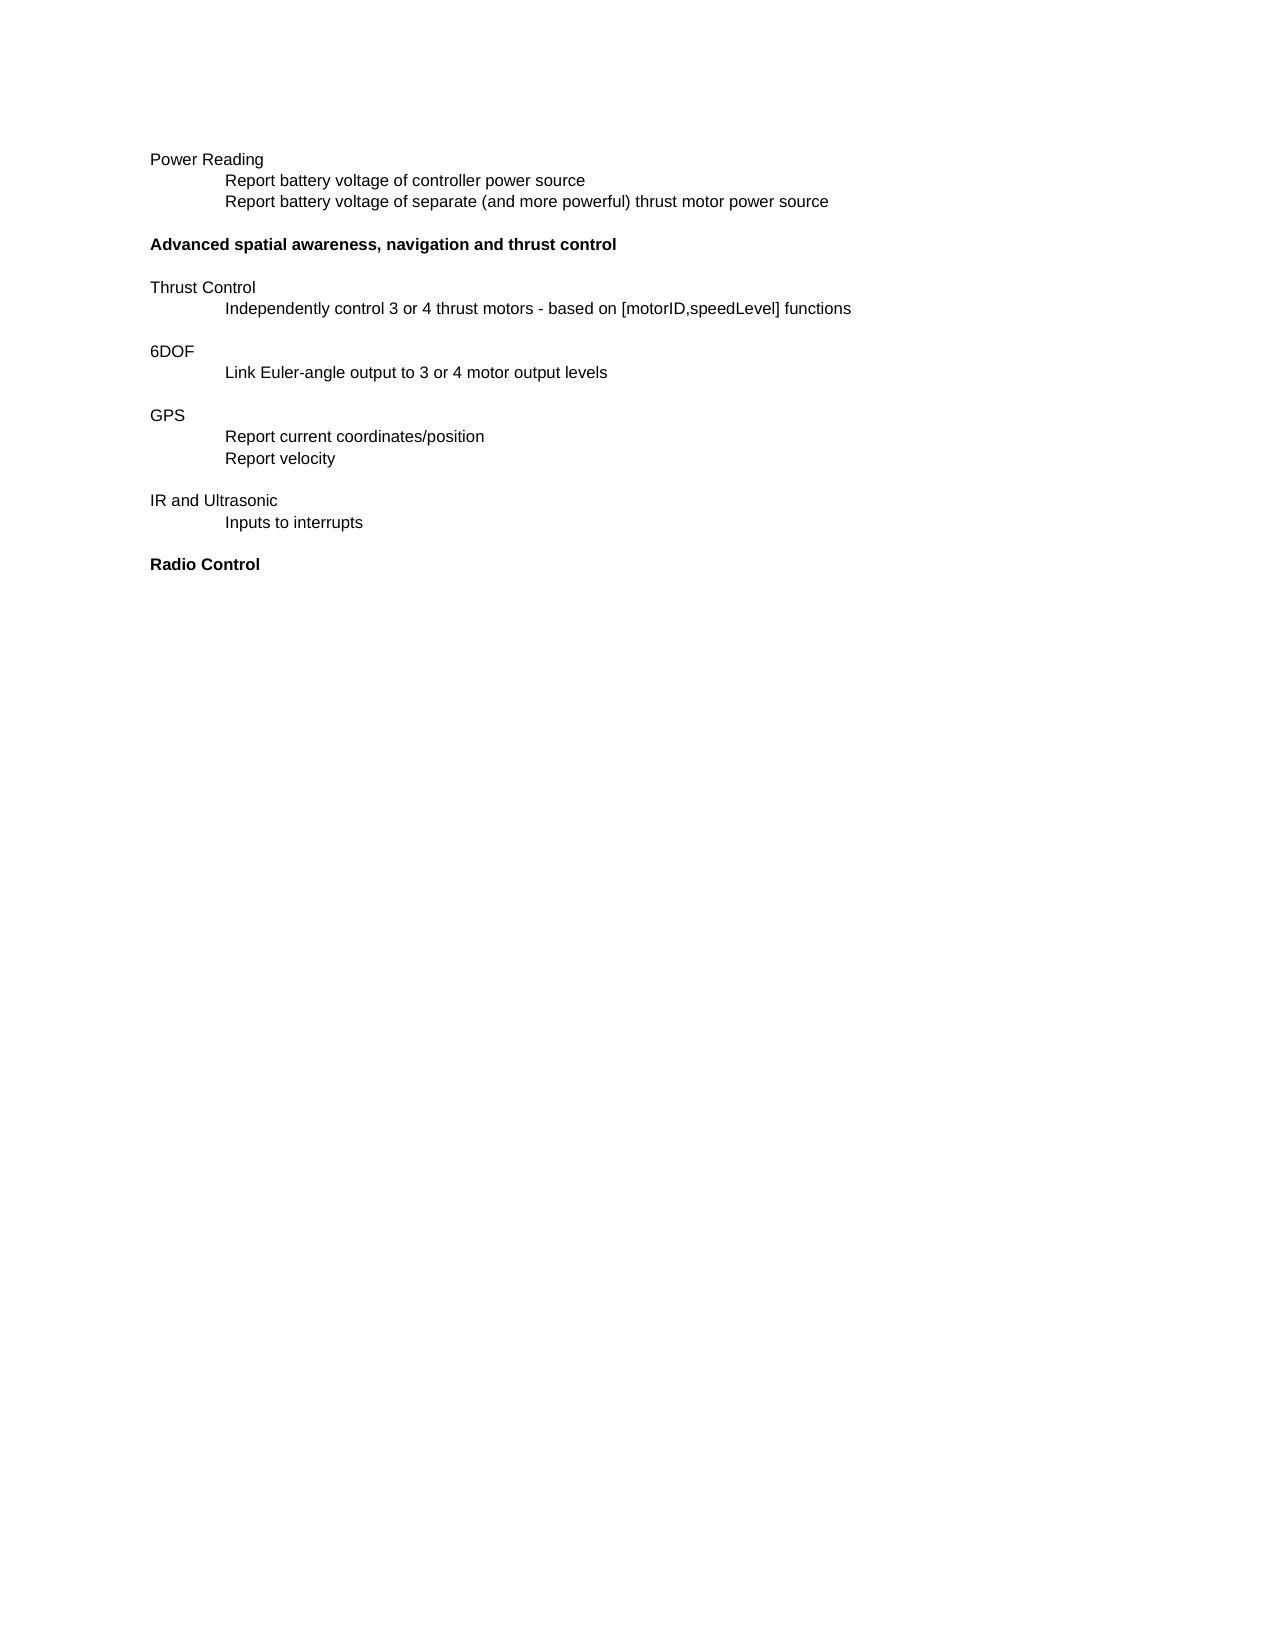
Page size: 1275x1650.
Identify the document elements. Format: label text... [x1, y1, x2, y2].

text Link Euler-angle output to 3 or 4 motor output levels [150, 363, 1125, 382]
text Report current coordinates/position [150, 428, 1125, 446]
text Independently control 3 or 4 thrust motors - based on [motorID,speedLevel] functions [150, 299, 1125, 318]
text Radio Control [150, 556, 1125, 574]
text Report velocity [150, 449, 1125, 468]
text Report battery voltage of controller power source [150, 171, 1125, 190]
text IR and Ultrasonic [150, 492, 1125, 510]
text Report battery voltage of separate (and more powerful) thrust motor power source [150, 193, 1125, 211]
text 6DOF [150, 342, 1125, 361]
text Thrust Control [150, 278, 1125, 297]
text Inputs to interrupts [150, 513, 1125, 532]
text Advanced spatial awareness, navigation and thrust control [150, 235, 1125, 254]
text GPS [150, 406, 1125, 425]
text Power Reading [150, 150, 1125, 169]
